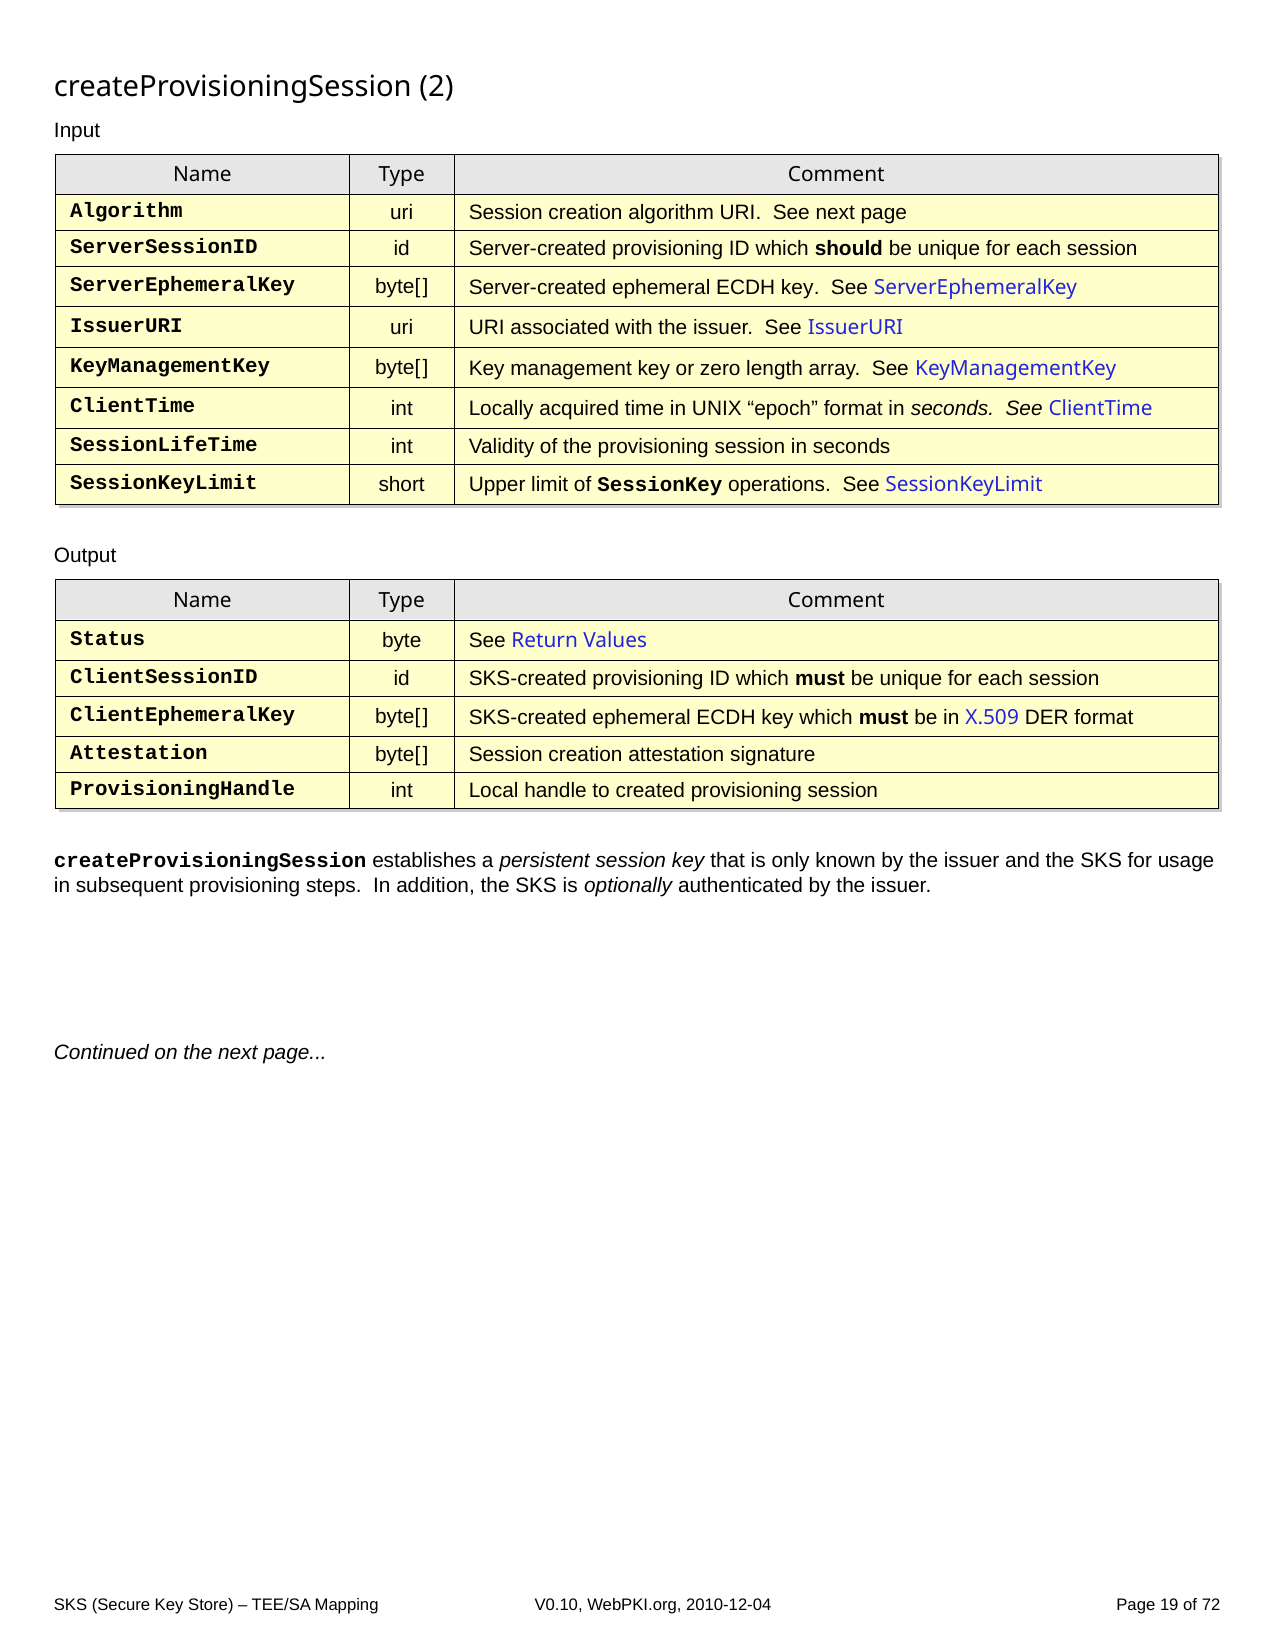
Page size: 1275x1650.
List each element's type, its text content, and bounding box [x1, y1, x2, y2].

table_cell ServerEphemeralKey [56, 267, 349, 306]
table_cell Key management key or zero length array. See KeyManagementKey [455, 348, 1218, 387]
table_cell Session creation algorithm URI. See next page [455, 195, 1218, 230]
text Continued on the next page... [54, 1040, 1221, 1064]
table_cell ClientTime [56, 388, 349, 427]
table_cell ProvisioningHandle [56, 773, 349, 808]
table_cell SessionKeyLimit [56, 465, 349, 504]
table_header Comment [455, 155, 1218, 194]
table_cell Server-created ephemeral ECDH key. See ServerEphemeralKey [455, 267, 1218, 306]
table_header Name [56, 155, 349, 194]
table_cell uri [350, 195, 454, 230]
table_cell byte[ ] [350, 348, 454, 387]
table_cell short [350, 465, 454, 504]
text createProvisioningSession establishes a persistent session key that is only known by the issuer and the SKS for usage in subsequent provisioning steps. In addition, the SKS is optionally authenticated by the issuer. [54, 847, 1221, 897]
table_cell Attestation [56, 737, 349, 772]
table_cell ClientEphemeralKey [56, 697, 349, 736]
text Input [54, 118, 1221, 142]
subtitle createProvisioningSession (2) [54, 66, 1221, 105]
table_cell SessionLifeTime [56, 429, 349, 463]
table_cell int [350, 429, 454, 463]
table_cell int [350, 773, 454, 808]
table_cell KeyManagementKey [56, 348, 349, 387]
table_header Type [350, 155, 454, 194]
table_cell Status [56, 621, 349, 660]
table_cell byte[ ] [350, 697, 454, 736]
table_cell byte [350, 621, 454, 660]
table_cell Validity of the provisioning session in seconds [455, 429, 1218, 463]
table_cell Local handle to created provisioning session [455, 773, 1218, 808]
table_cell Upper limit of SessionKey operations. See SessionKeyLimit [455, 465, 1218, 504]
table_cell id [350, 231, 454, 266]
table_cell SKS-created ephemeral ECDH key which must be in X.509 DER format [455, 697, 1218, 736]
table_cell SKS-created provisioning ID which must be unique for each session [455, 661, 1218, 696]
table_cell URI associated with the issuer. See IssuerURI [455, 307, 1218, 347]
table_header Name [56, 580, 349, 619]
table_header Comment [455, 580, 1218, 619]
table_cell IssuerURI [56, 307, 349, 347]
table_cell id [350, 661, 454, 696]
table_header Type [350, 580, 454, 619]
table_cell Server-created provisioning ID which should be unique for each session [455, 231, 1218, 266]
table_cell ClientSessionID [56, 661, 349, 696]
table_cell int [350, 388, 454, 427]
table_cell Algorithm [56, 195, 349, 230]
table_cell uri [350, 307, 454, 347]
table_cell byte[ ] [350, 267, 454, 306]
table_cell Locally acquired time in UNIX “epoch” format in seconds. See ClientTime [455, 388, 1218, 427]
text Output [54, 543, 1221, 567]
table_cell Session creation attestation signature [455, 737, 1218, 772]
table_cell ServerSessionID [56, 231, 349, 266]
table_cell See Return Values [455, 621, 1218, 660]
table_cell byte[ ] [350, 737, 454, 772]
